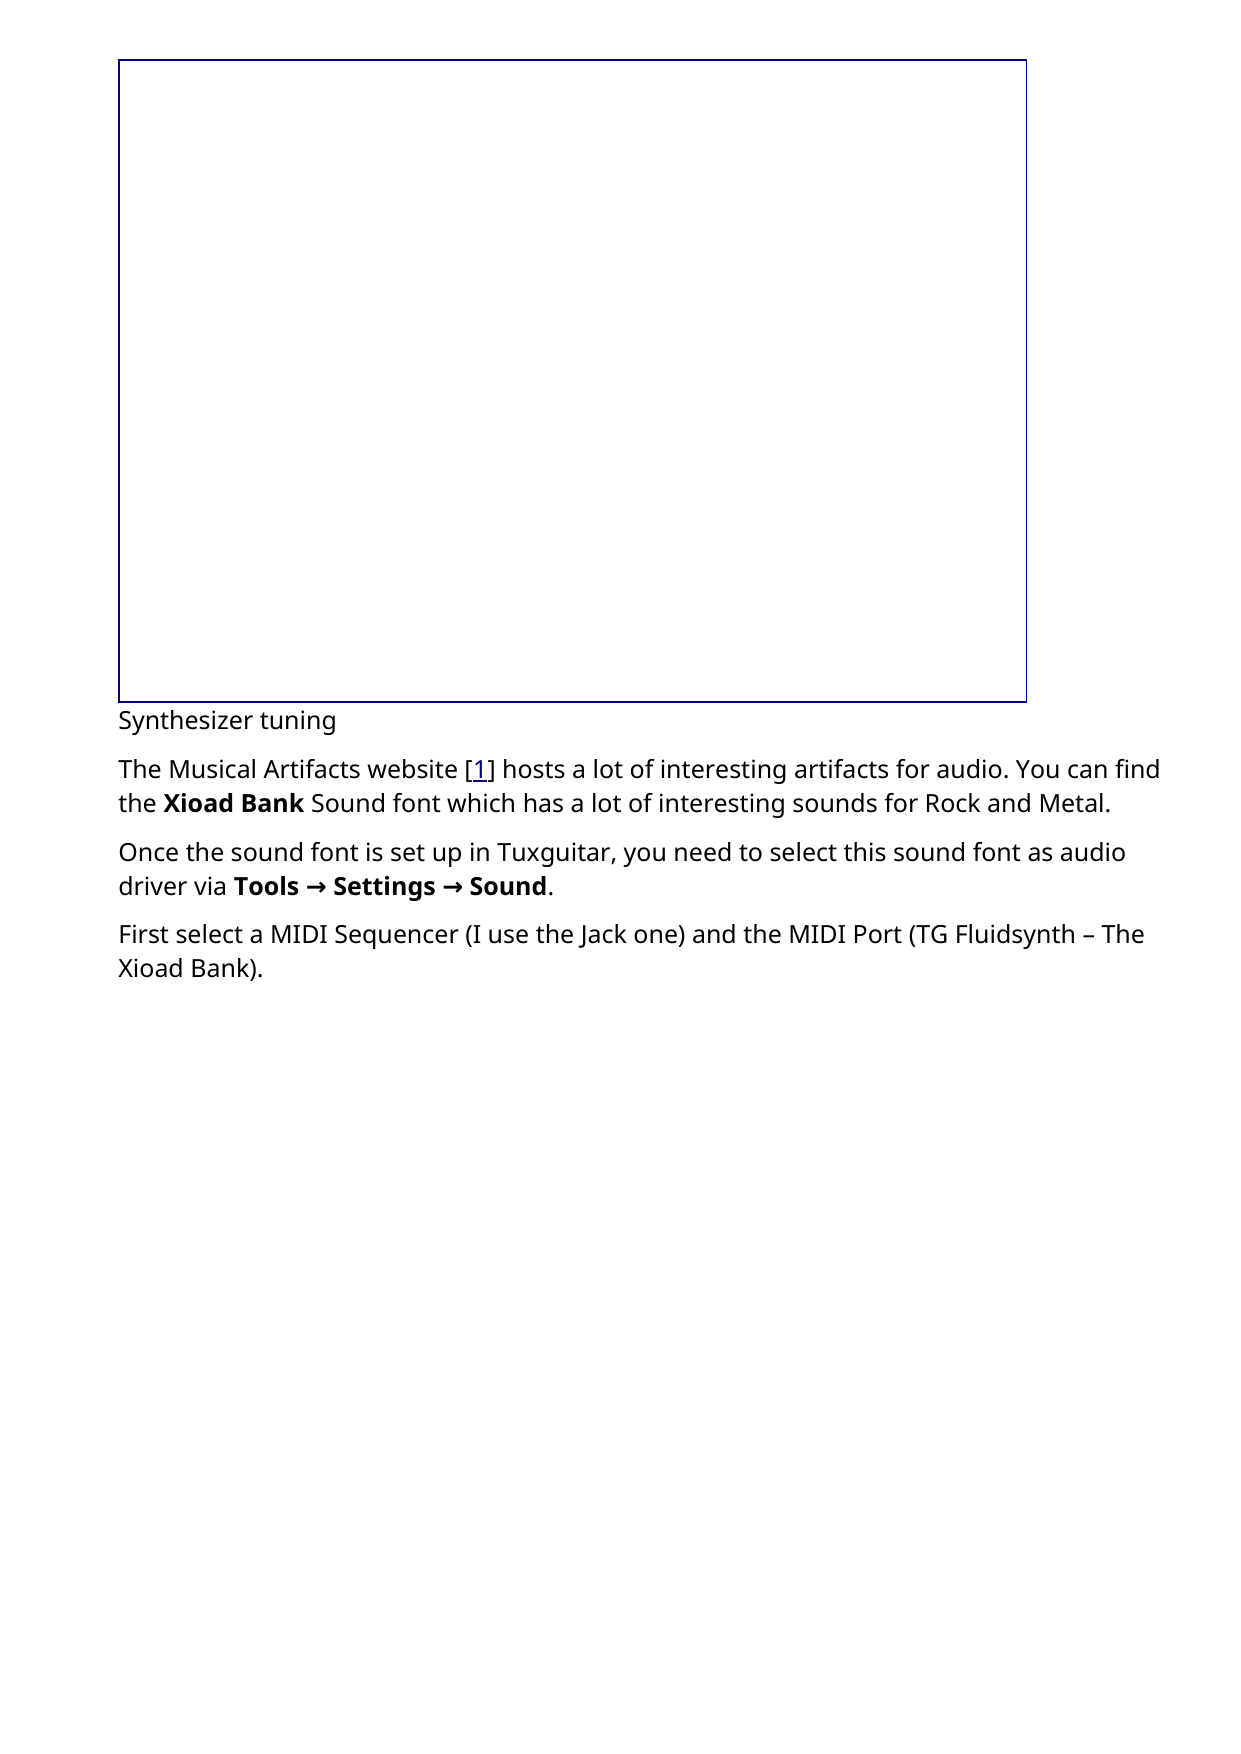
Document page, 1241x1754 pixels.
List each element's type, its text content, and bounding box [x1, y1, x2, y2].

text Once the sound font is set up in Tuxguitar, you need to select this sound font as audio driver via Tools → Settings → Sound. [118, 834, 1181, 902]
text The Musical Artifacts website [1] hosts a lot of interesting artifacts for audio. You can find the Xioad Bank Sound font which has a lot of interesting sounds for Rock and Metal. [118, 751, 1181, 819]
text First select a MIDI Sequencer (I use the Jack one) and the MIDI Port (TG Fluidsynth – The Xioad Bank). [118, 917, 1181, 985]
text Synthesizer tuning [118, 59, 1181, 737]
